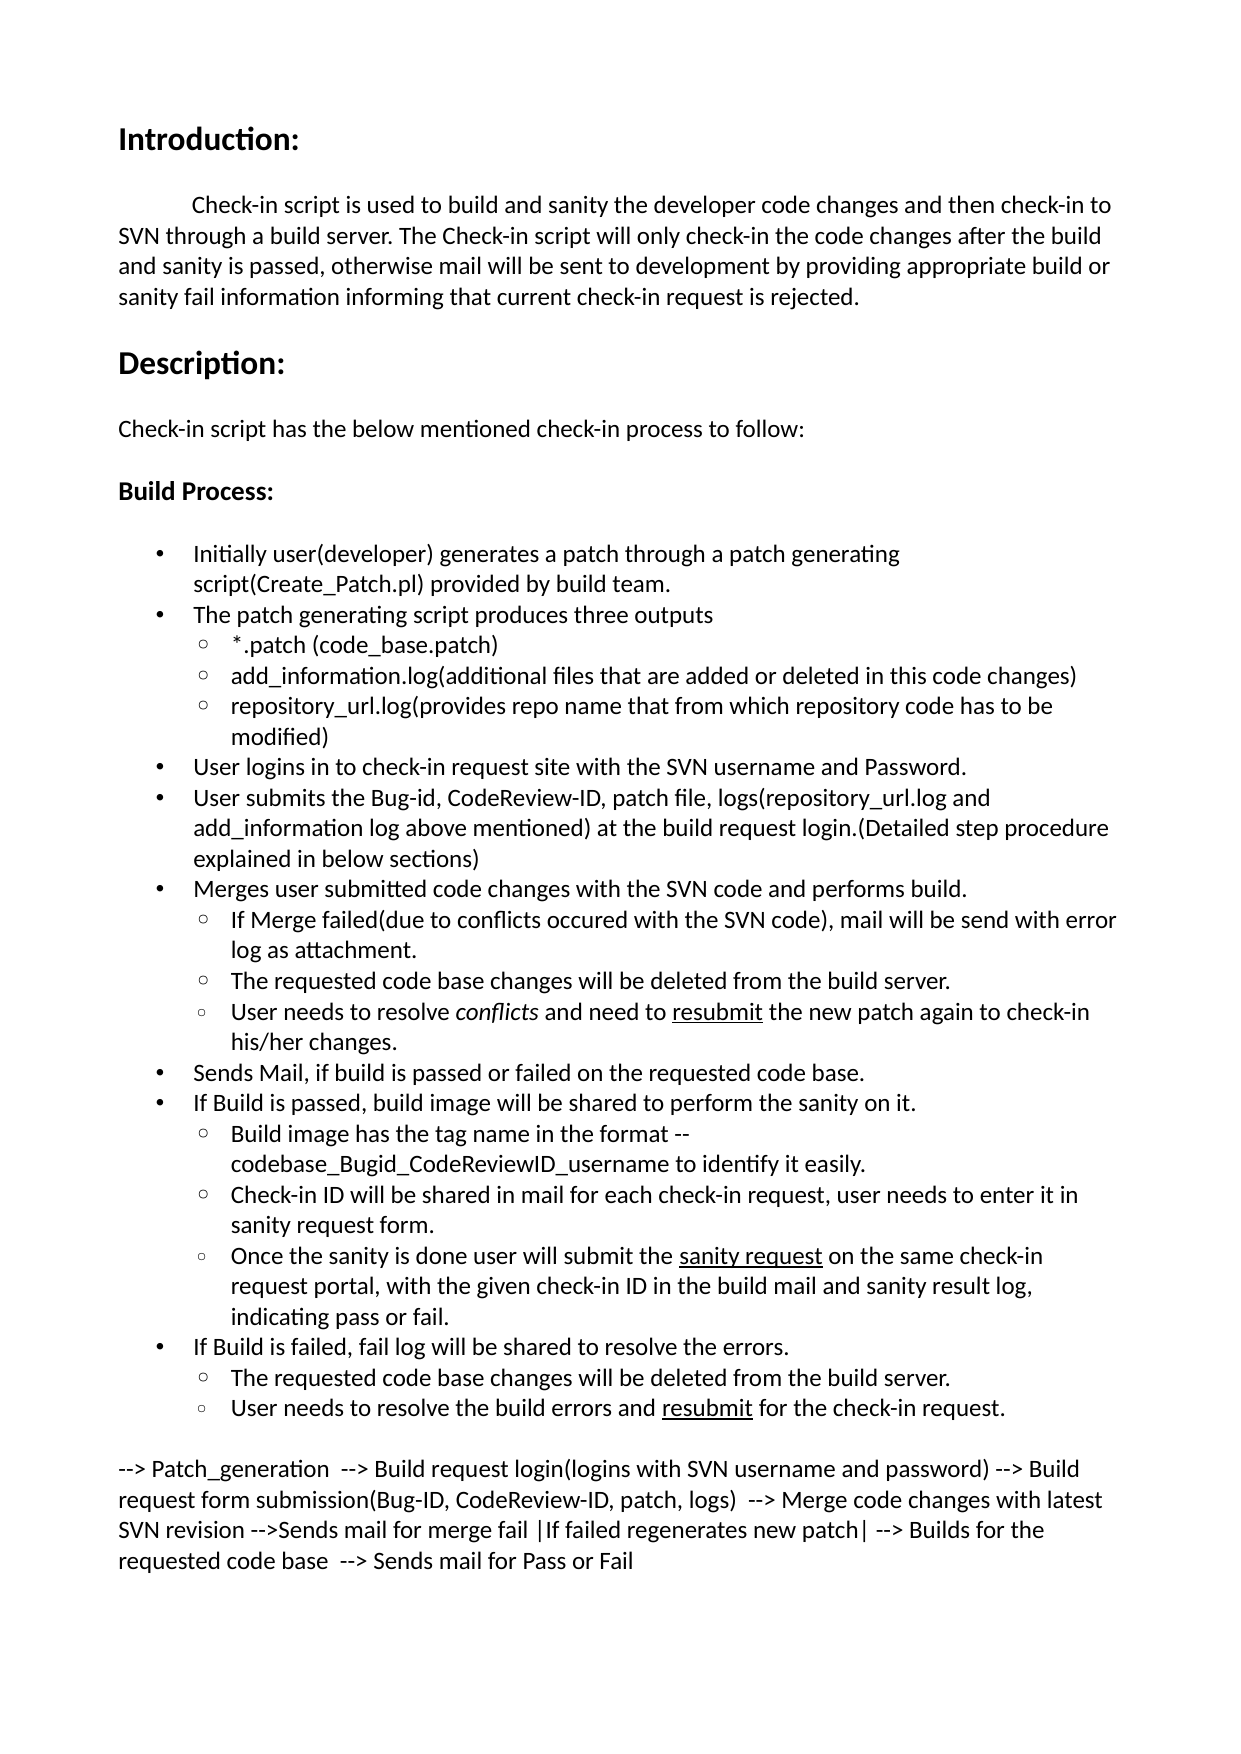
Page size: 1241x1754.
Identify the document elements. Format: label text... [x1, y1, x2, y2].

text Description: [118, 342, 1122, 383]
list The patch generating script produces three outputs [156, 599, 1122, 629]
list Once the sanity is done user will submit the sanity request on the same check-in request portal, with the given check-in ID in the build mail and sanity result log, indicating pass or fail. [193, 1240, 1122, 1331]
list Merges user submitted code changes with the SVN code and performs build. [156, 873, 1122, 904]
list Build image has the tag name in the format -- codebase_Bugid_CodeReviewID_username to identify it easily. [193, 1118, 1122, 1179]
text Introduction: [118, 118, 1122, 159]
text Check-in script has the below mentioned check-in process to follow: [118, 413, 1122, 444]
list add_information.log(additional files that are added or deleted in this code changes) [193, 660, 1122, 690]
list If Build is failed, fail log will be shared to resolve the errors. [156, 1331, 1122, 1362]
text Check-in script is used to build and sanity the developer code changes and then check-in to SVN through a build server. The Check-in script will only check-in the code changes after the build and sanity is passed, otherwise mail will be sent to development by providing appropriate build or sanity fail information informing that current check-in request is rejected. [118, 189, 1122, 311]
list User needs to resolve the build errors and resubmit for the check-in request. [193, 1392, 1122, 1423]
list *.patch (code_base.patch) [193, 629, 1122, 660]
text --> Patch_generation --> Build request login(logins with SVN username and password) --> Build request form submission(Bug-ID, CodeReview-ID, patch, logs) --> Merge code changes with latest SVN revision -->Sends mail for merge fail |If failed regenerates new patch| --> Builds for the requested code base --> Sends mail for Pass or Fail [118, 1453, 1122, 1576]
list Check-in ID will be shared in mail for each check-in request, user needs to enter it in sanity request form. [193, 1179, 1122, 1240]
list If Merge failed(due to conflicts occured with the SVN code), mail will be send with error log as attachment. [193, 904, 1122, 965]
list User logins in to check-in request site with the SVN username and Password. [156, 751, 1122, 782]
list User needs to resolve conflicts and need to resubmit the new patch again to check-in his/her changes. [193, 996, 1122, 1057]
list User submits the Bug-id, CodeReview-ID, patch file, logs(repository_url.log and add_information log above mentioned) at the build request login.(Detailed step procedure explained in below sections) [156, 782, 1122, 873]
list If Build is passed, build image will be shared to perform the sanity on it. [156, 1087, 1122, 1118]
text Build Process: [118, 474, 1122, 507]
list The requested code base changes will be deleted from the build server. [193, 965, 1122, 996]
list repository_url.log(provides repo name that from which repository code has to be modified) [193, 690, 1122, 751]
list Initially user(developer) generates a patch through a patch generating script(Create_Patch.pl) provided by build team. [156, 538, 1122, 599]
list The requested code base changes will be deleted from the build server. [193, 1362, 1122, 1392]
list Sends Mail, if build is passed or failed on the requested code base. [156, 1057, 1122, 1087]
